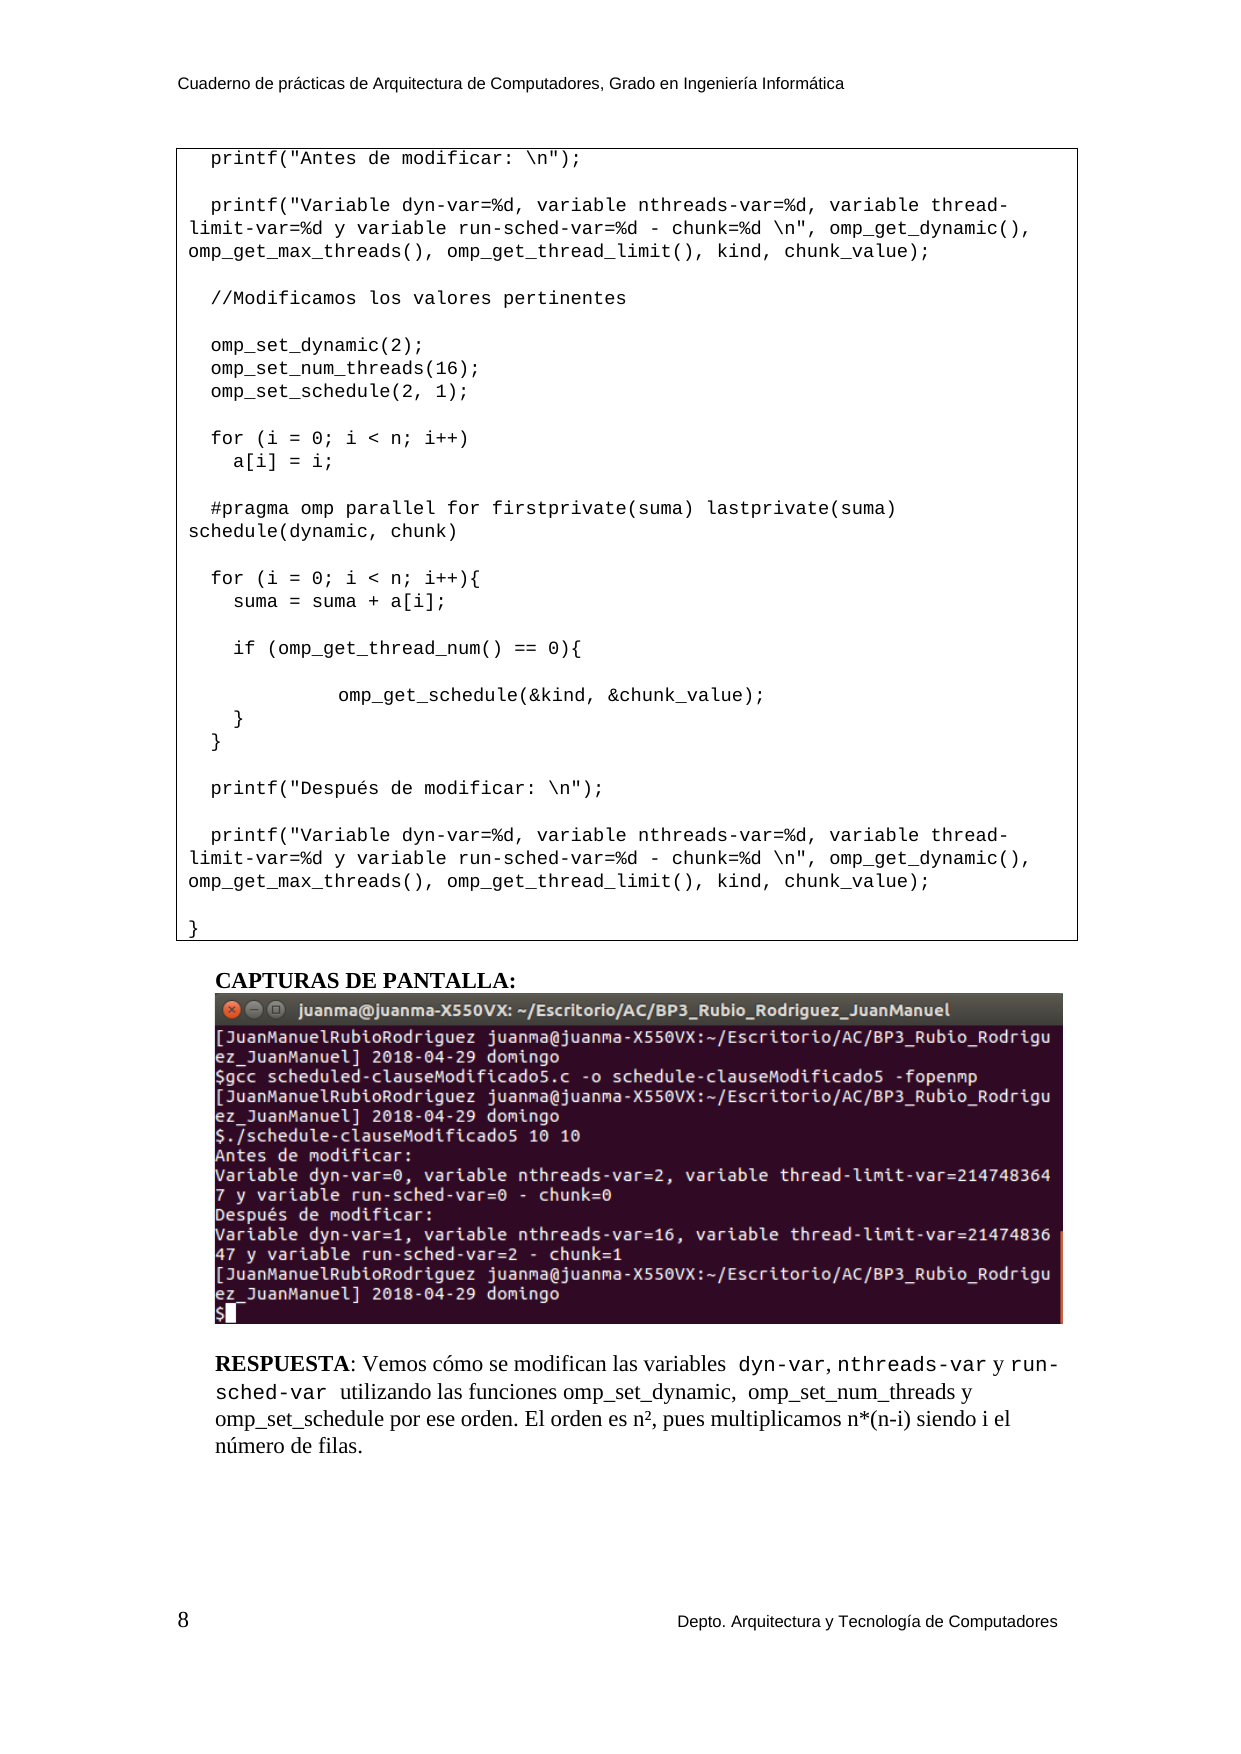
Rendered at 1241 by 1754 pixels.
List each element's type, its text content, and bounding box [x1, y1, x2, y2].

picture [214, 993, 1063, 1324]
text CAPTURAS DE PANTALLA: [215, 967, 1063, 993]
text RESPUESTA: Vemos cómo se modifican las variables dyn-var, nthreads-var y run-sched-var utilizando las funciones omp_set_dynamic, omp_set_num_threads y omp_set_schedule por ese orden. El orden es n², pues multiplicamos n*(n-i) siendo i el número de filas. [215, 1350, 1063, 1458]
table_header printf("Antes de modificar: \n"); printf("Variable dyn-var=%d, variable nthreads-var=%d, variable thread-limit-var=%d y variable run-sched-var=%d - chunk=%d \n", omp_get_dynamic(), omp_get_max_threads(), omp_get_thread_limit(), kind, chunk_value); //Modificamos los valores pertinentes omp_set_dynamic(2); omp_set_num_threads(16); omp_set_schedule(2, 1); for (i = 0; i < n; i++) a[i] = i; #pragma omp parallel for firstprivate(suma) lastprivate(suma) schedule(dynamic, chunk) for (i = 0; i < n; i++){ suma = suma + a[i]; if (omp_get_thread_num() == 0){ omp_get_schedule(&kind, &chunk_value); } } printf("Después de modificar: \n"); printf("Variable dyn-var=%d, variable nthreads-var=%d, variable thread-limit-var=%d y variable run-sched-var=%d - chunk=%d \n", omp_get_dynamic(), omp_get_max_threads(), omp_get_thread_limit(), kind, chunk_value); } [177, 149, 1077, 940]
